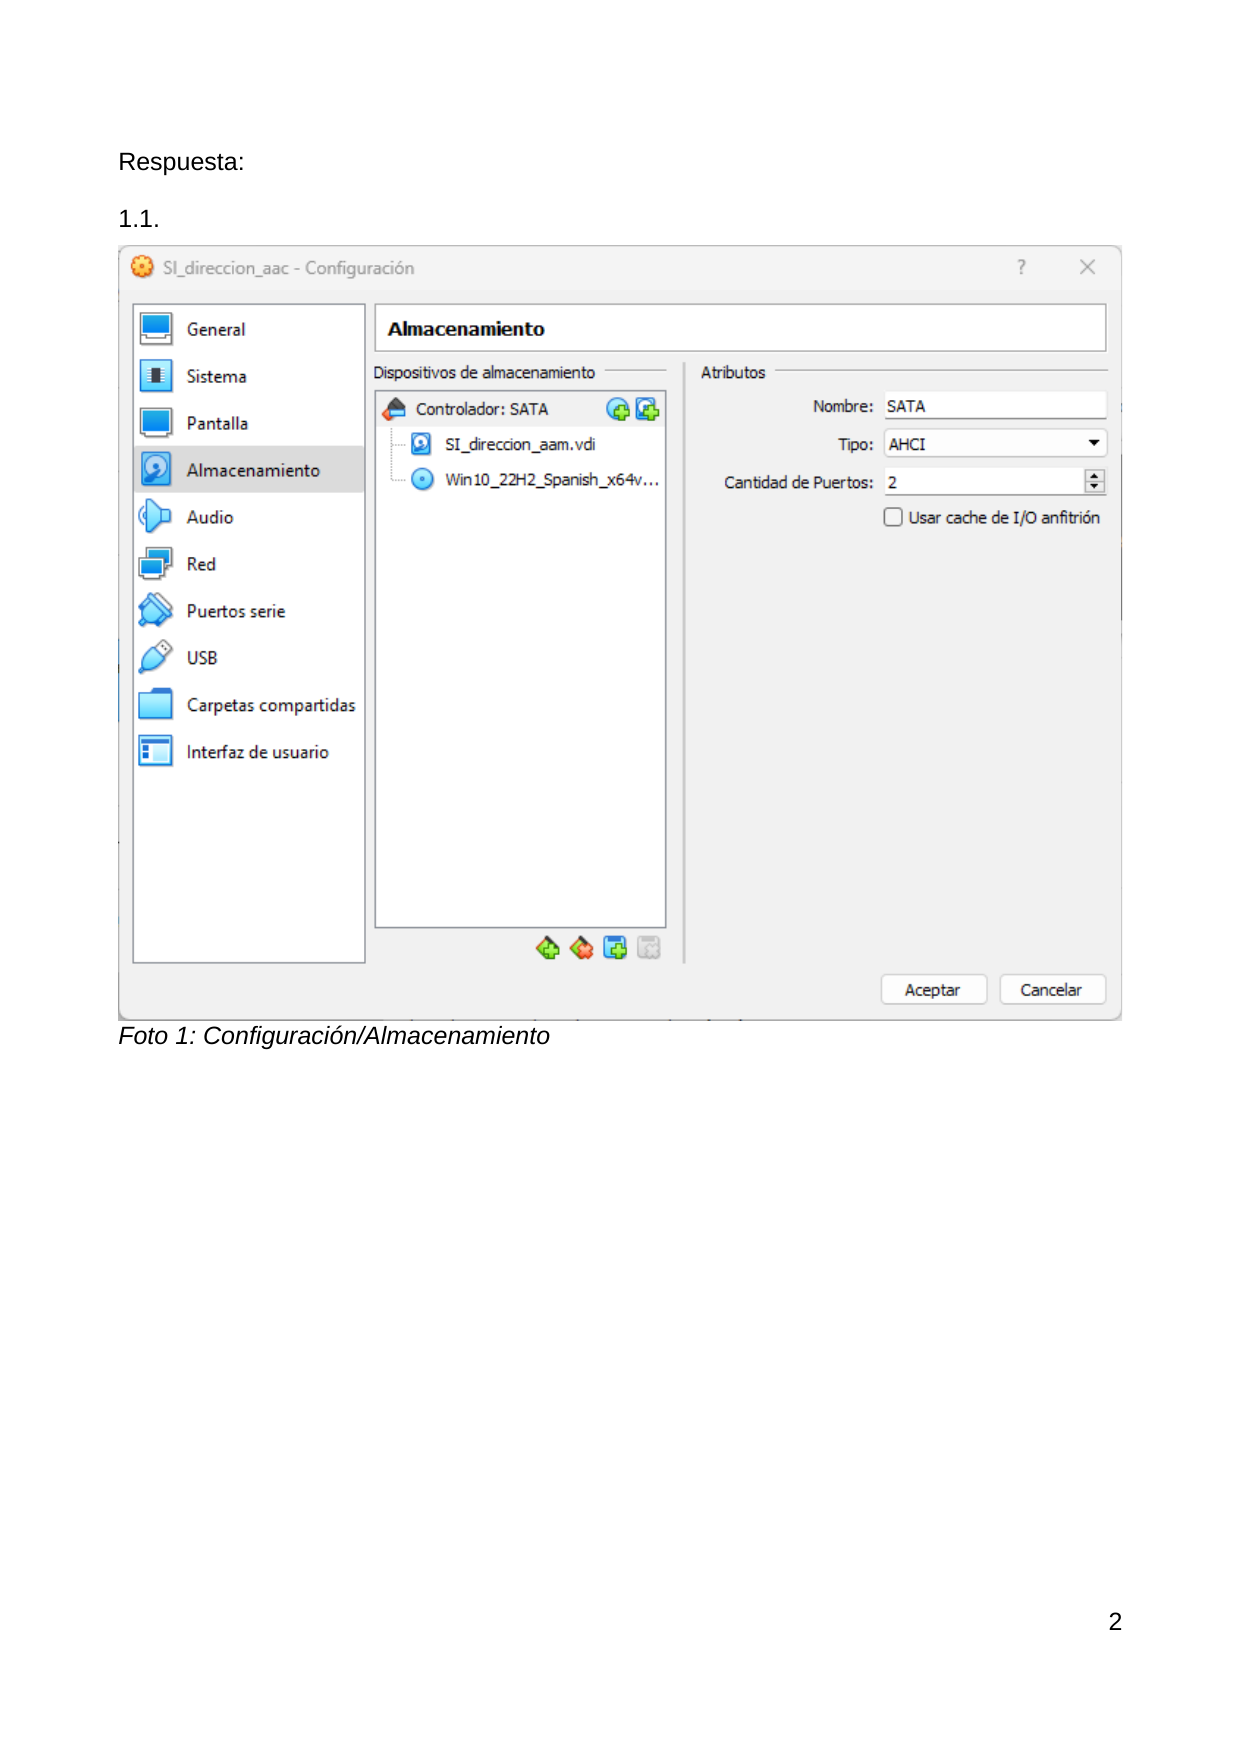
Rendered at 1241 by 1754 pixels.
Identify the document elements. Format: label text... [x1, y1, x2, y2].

text Respuesta: [118, 147, 1122, 176]
text 1.1. [118, 204, 1122, 233]
text Foto 1: Configuración/Almacenamiento [118, 1021, 1122, 1050]
picture [118, 245, 1123, 1021]
